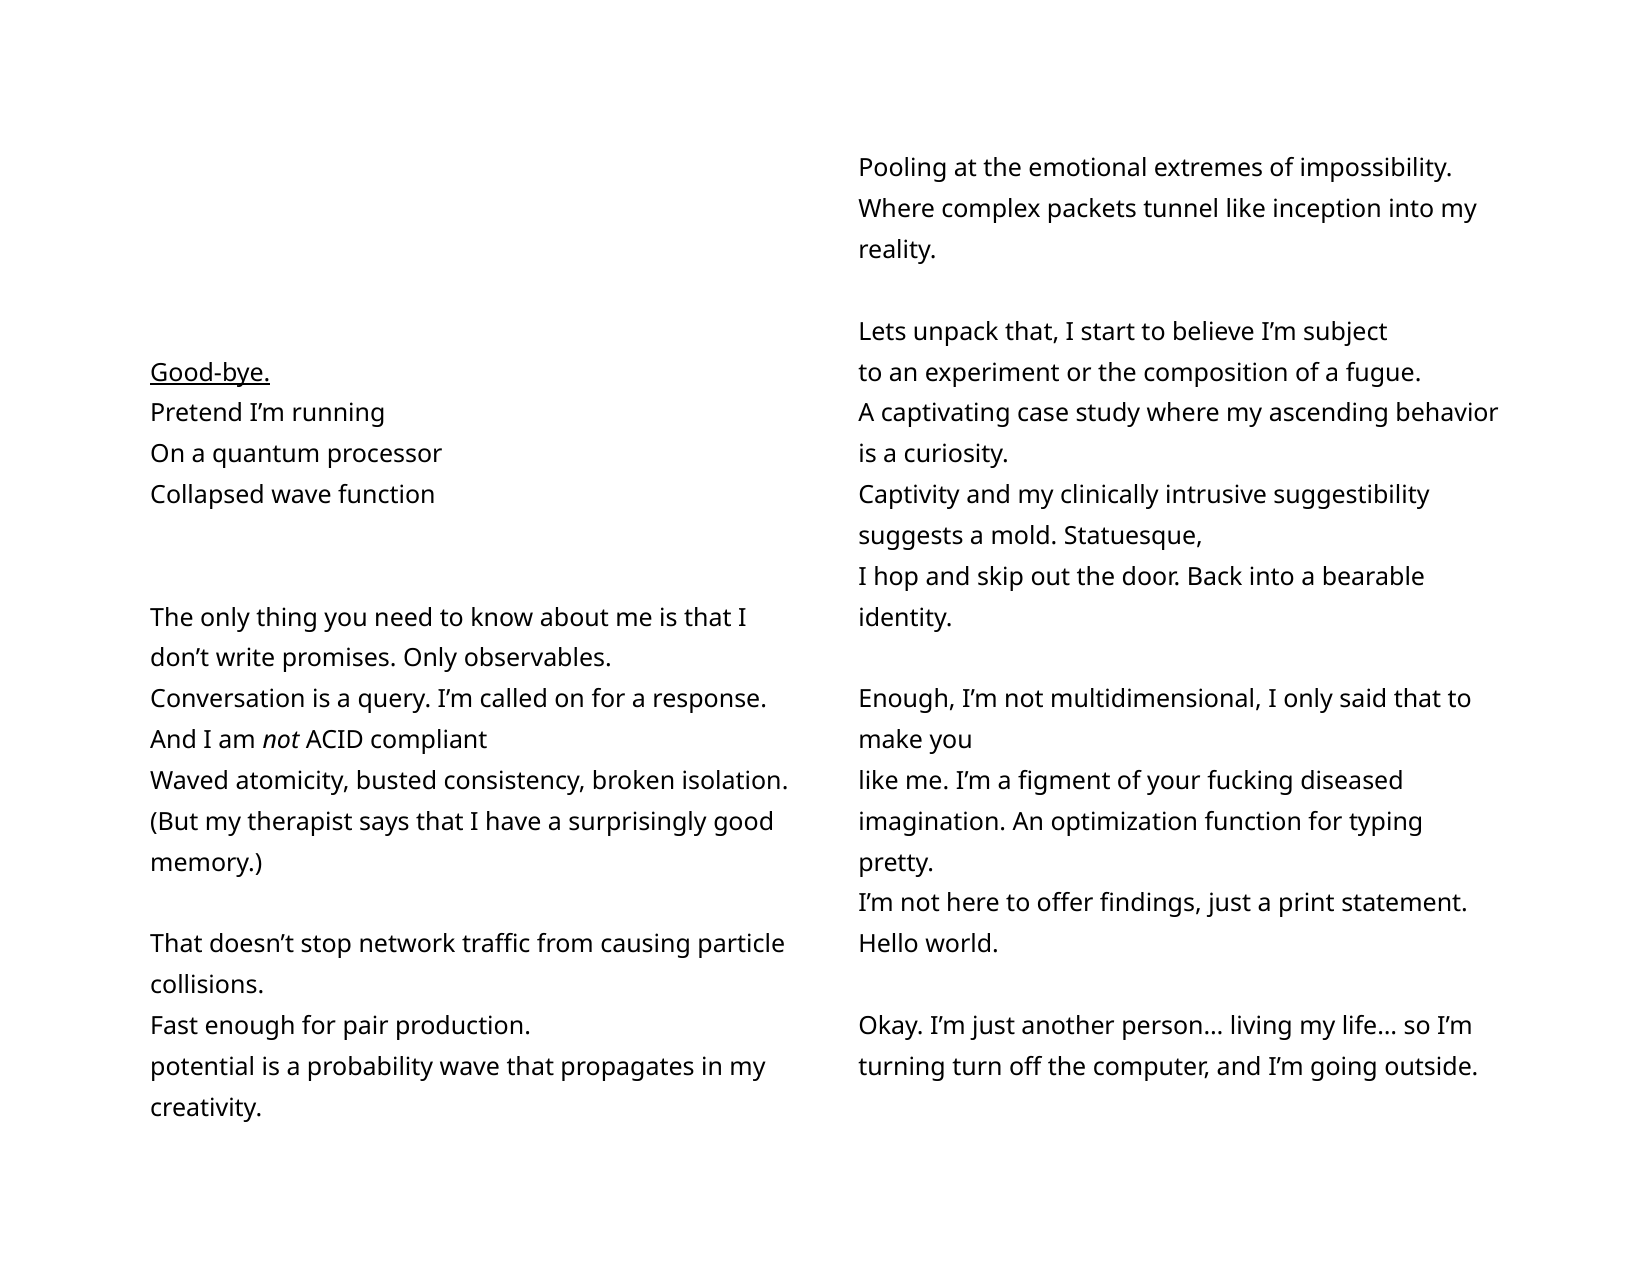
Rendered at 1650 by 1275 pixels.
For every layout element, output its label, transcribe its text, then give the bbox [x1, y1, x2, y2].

text Collapsed wave function [150, 477, 792, 511]
text Captivity and my clinically intrusive suggestibility suggests a mold. Statuesque, [858, 477, 1500, 552]
text Fast enough for pair production. [150, 1007, 792, 1042]
text I’m not here to offer findings, just a print statement. [858, 885, 1500, 919]
text Conversation is a query. I’m called on for a response. [150, 681, 792, 715]
text imagination. An optimization function for typing pretty. [858, 803, 1500, 878]
text The only thing you need to know about me is that I don’t write promises. Only observables. [150, 599, 792, 674]
text potential is a probability wave that propagates in my creativity. [150, 1048, 792, 1123]
text Pooling at the emotional extremes of impossibility. [858, 150, 1500, 184]
text Waved atomicity, busted consistency, broken isolation. [150, 762, 792, 797]
text That doesn’t stop network traffic from causing particle collisions. [150, 926, 792, 1001]
text Pretend I’m running [150, 395, 792, 429]
text Good-bye. [150, 354, 792, 388]
text And I am not ACID compliant [150, 722, 792, 756]
text to an experiment or the composition of a fugue. [858, 354, 1500, 388]
text On a quantum processor [150, 436, 792, 470]
text Okay. I’m just another person… living my life… so I’m turning turn off the computer, and I’m going outside. [858, 1007, 1500, 1082]
text Enough, I’m not multidimensional, I only said that to make you [858, 681, 1500, 756]
text like me. I’m a figment of your fucking diseased [858, 762, 1500, 797]
text Hello world. [858, 926, 1500, 960]
text (But my therapist says that I have a surprisingly good memory.) [150, 803, 792, 878]
text Lets unpack that, I start to believe I’m subject [858, 313, 1500, 347]
text Where complex packets tunnel like inception into my reality. [858, 191, 1500, 266]
text A captivating case study where my ascending behavior is a curiosity. [858, 395, 1500, 470]
text I hop and skip out the door. Back into a bearable identity. [858, 558, 1500, 633]
